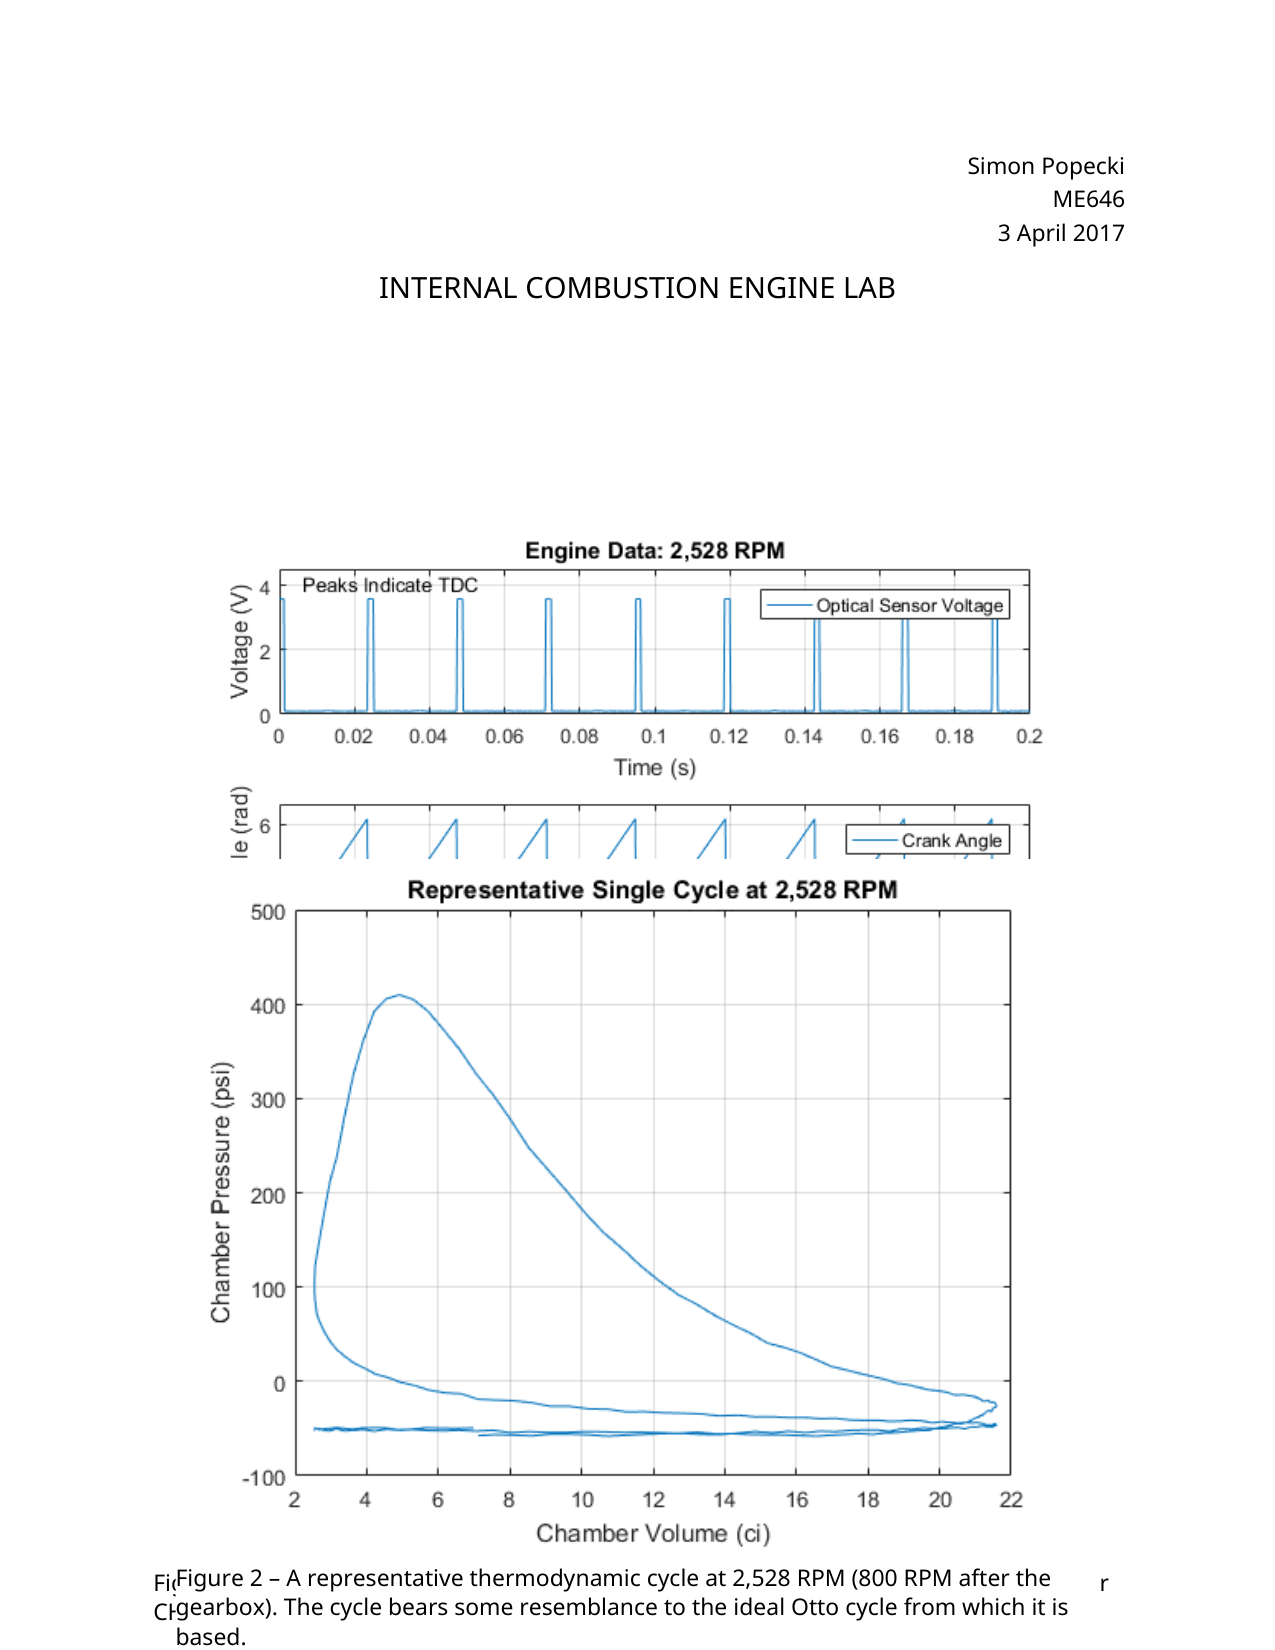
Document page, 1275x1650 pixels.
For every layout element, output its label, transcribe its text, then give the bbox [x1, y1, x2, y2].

text Simon Popecki ME646 3 April 2017 [150, 150, 1125, 248]
text INTERNAL COMBUSTION ENGINE LAB [150, 267, 1125, 307]
